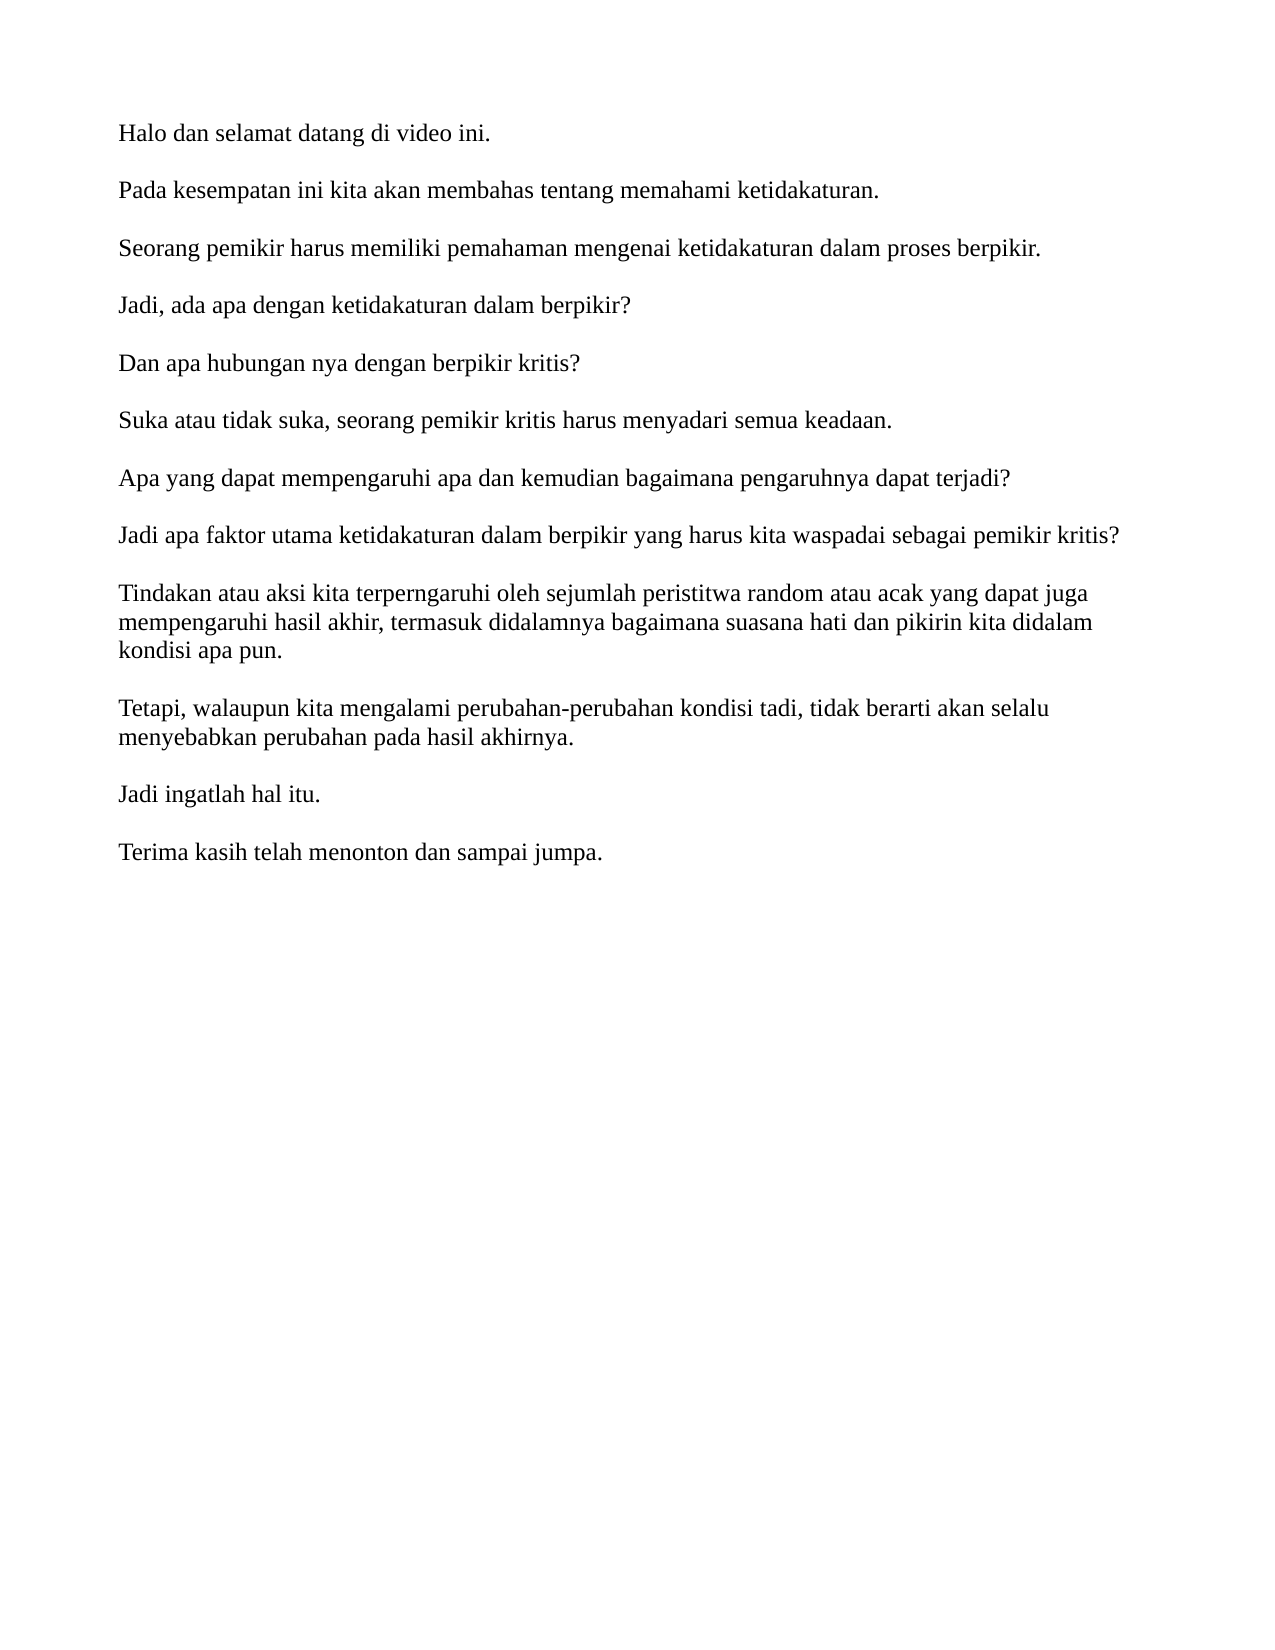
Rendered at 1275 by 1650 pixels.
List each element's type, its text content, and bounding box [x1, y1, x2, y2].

text Terima kasih telah menonton dan sampai jumpa. [118, 837, 1157, 866]
text Dan apa hubungan nya dengan berpikir kritis? [118, 348, 1157, 377]
text Suka atau tidak suka, seorang pemikir kritis harus menyadari semua keadaan. [118, 406, 1157, 434]
text Jadi ingatlah hal itu. [118, 779, 1157, 808]
text Seorang pemikir harus memiliki pemahaman mengenai ketidakaturan dalam proses berpikir. [118, 233, 1157, 262]
text Jadi apa faktor utama ketidakaturan dalam berpikir yang harus kita waspadai sebagai pemikir kritis? [118, 521, 1157, 549]
text Apa yang dapat mempengaruhi apa dan kemudian bagaimana pengaruhnya dapat terjadi? [118, 463, 1157, 492]
text Tindakan atau aksi kita terperngaruhi oleh sejumlah peristitwa random atau acak yang dapat juga mempengaruhi hasil akhir, termasuk didalamnya bagaimana suasana hati dan pikirin kita didalam kondisi apa pun. [118, 578, 1157, 664]
text Tetapi, walaupun kita mengalami perubahan-perubahan kondisi tadi, tidak berarti akan selalu menyebabkan perubahan pada hasil akhirnya. [118, 693, 1157, 751]
text Pada kesempatan ini kita akan membahas tentang memahami ketidakaturan. [118, 176, 1157, 204]
text Jadi, ada apa dengan ketidakaturan dalam berpikir? [118, 291, 1157, 319]
text Halo dan selamat datang di video ini. [118, 118, 1157, 147]
